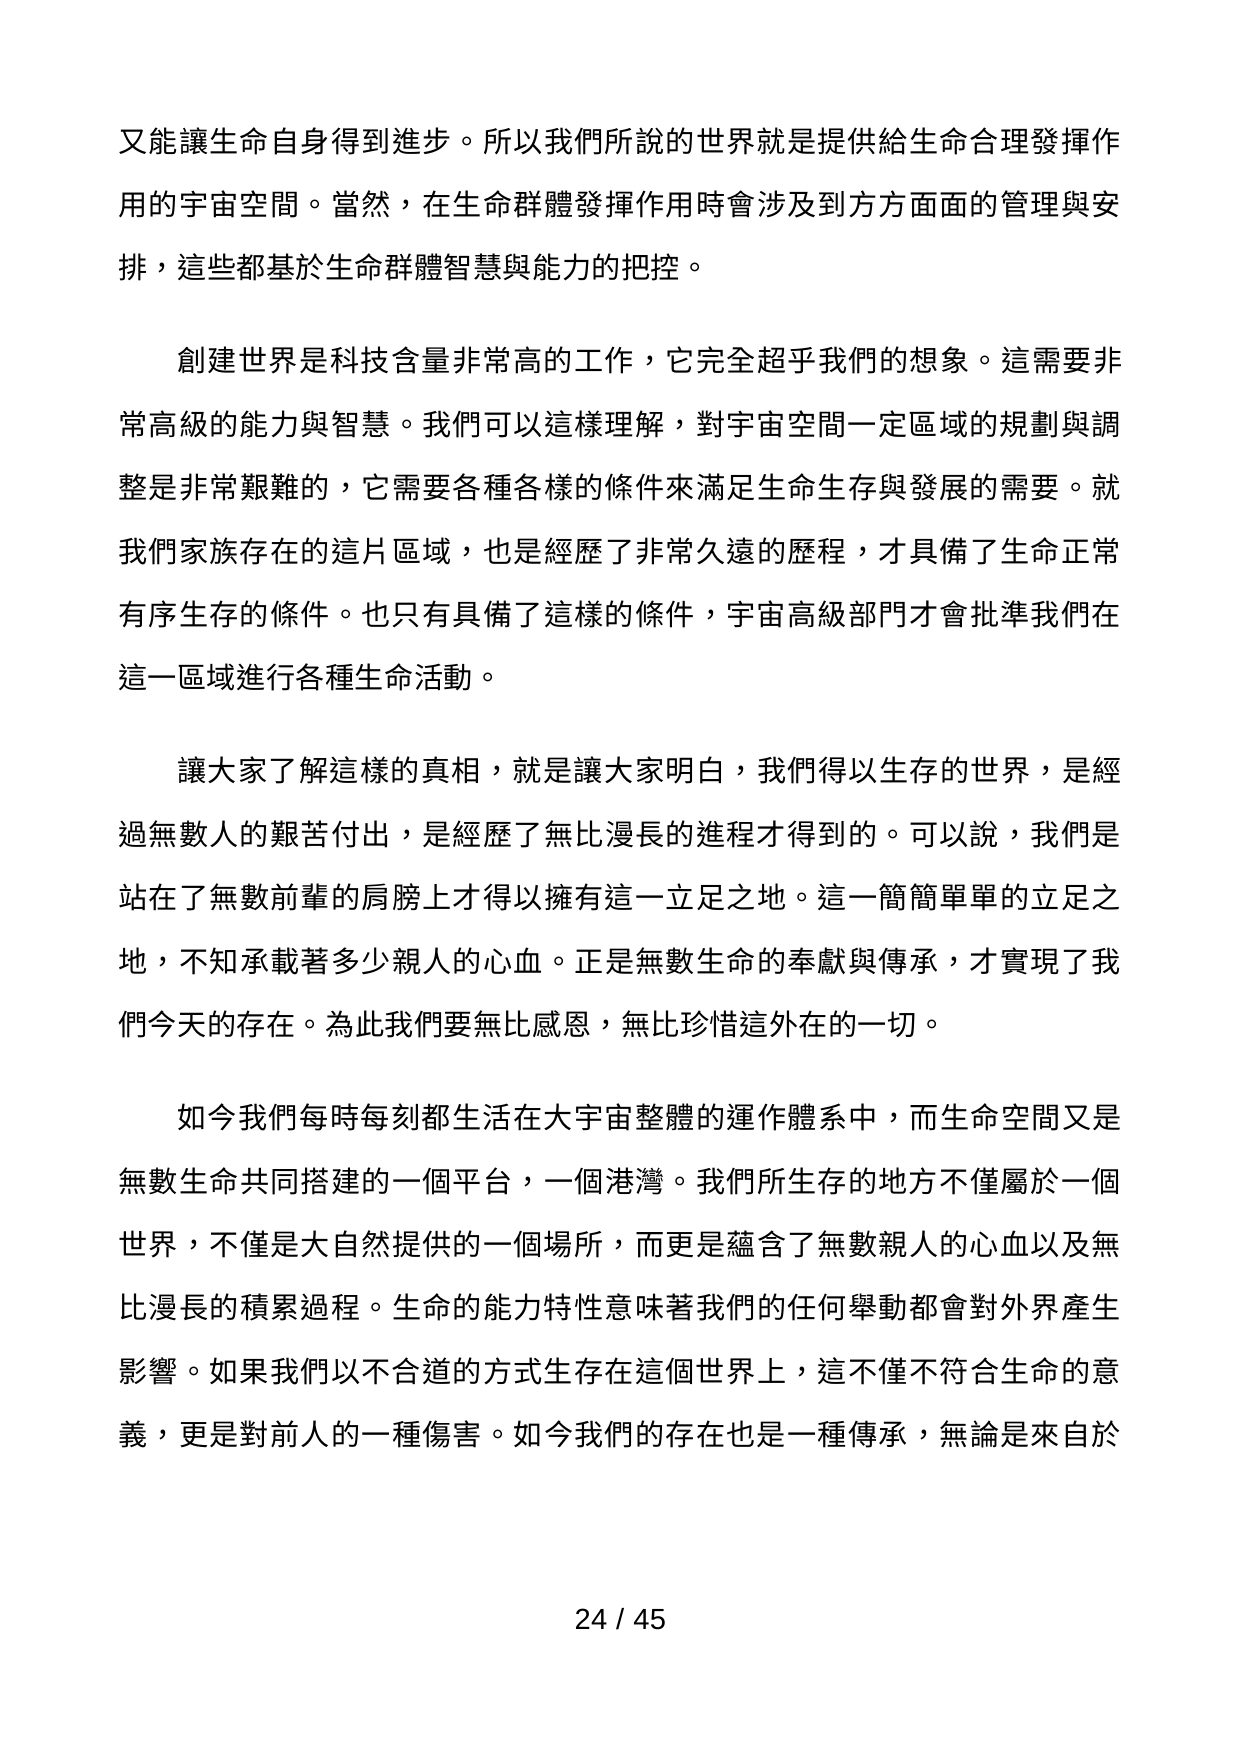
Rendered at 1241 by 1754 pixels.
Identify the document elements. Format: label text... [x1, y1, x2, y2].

text 又能讓生命自身得到進步。所以我們所說的世界就是提供給生命合理發揮作用的宇宙空間。當然，在生命群體發揮作用時會涉及到方方面面的管理與安排，這些都基於生命群體智慧與能力的把控。 [118, 118, 1122, 287]
text 創建世界是科技含量非常高的工作，它完全超乎我們的想象。這需要非常高級的能力與智慧。我們可以這樣理解，對宇宙空間一定區域的規劃與調整是非常艱難的，它需要各種各樣的條件來滿足生命生存與發展的需要。就我們家族存在的這片區域，也是經歷了非常久遠的歷程，才具備了生命正常有序生存的條件。也只有具備了這樣的條件，宇宙高級部門才會批準我們在這一區域進行各種生命活動。 [118, 338, 1122, 697]
text 讓大家了解這樣的真相，就是讓大家明白，我們得以生存的世界，是經過無數人的艱苦付出，是經歷了無比漫長的進程才得到的。可以說，我們是站在了無數前輩的肩膀上才得以擁有這一立足之地。這一簡簡單單的立足之地，不知承載著多少親人的心血。正是無數生命的奉獻與傳承，才實現了我們今天的存在。為此我們要無比感恩，無比珍惜這外在的一切。 [118, 748, 1122, 1044]
text 如今我們每時每刻都生活在大宇宙整體的運作體系中，而生命空間又是無數生命共同搭建的一個平台，一個港灣。我們所生存的地方不僅屬於一個世界，不僅是大自然提供的一個場所，而更是蘊含了無數親人的心血以及無比漫長的積累過程。生命的能力特性意味著我們的任何舉動都會對外界產生影響。如果我們以不合道的方式生存在這個世界上，這不僅不符合生命的意義，更是對前人的一種傷害。如今我們的存在也是一種傳承，無論是來自於 [118, 1095, 1122, 1454]
